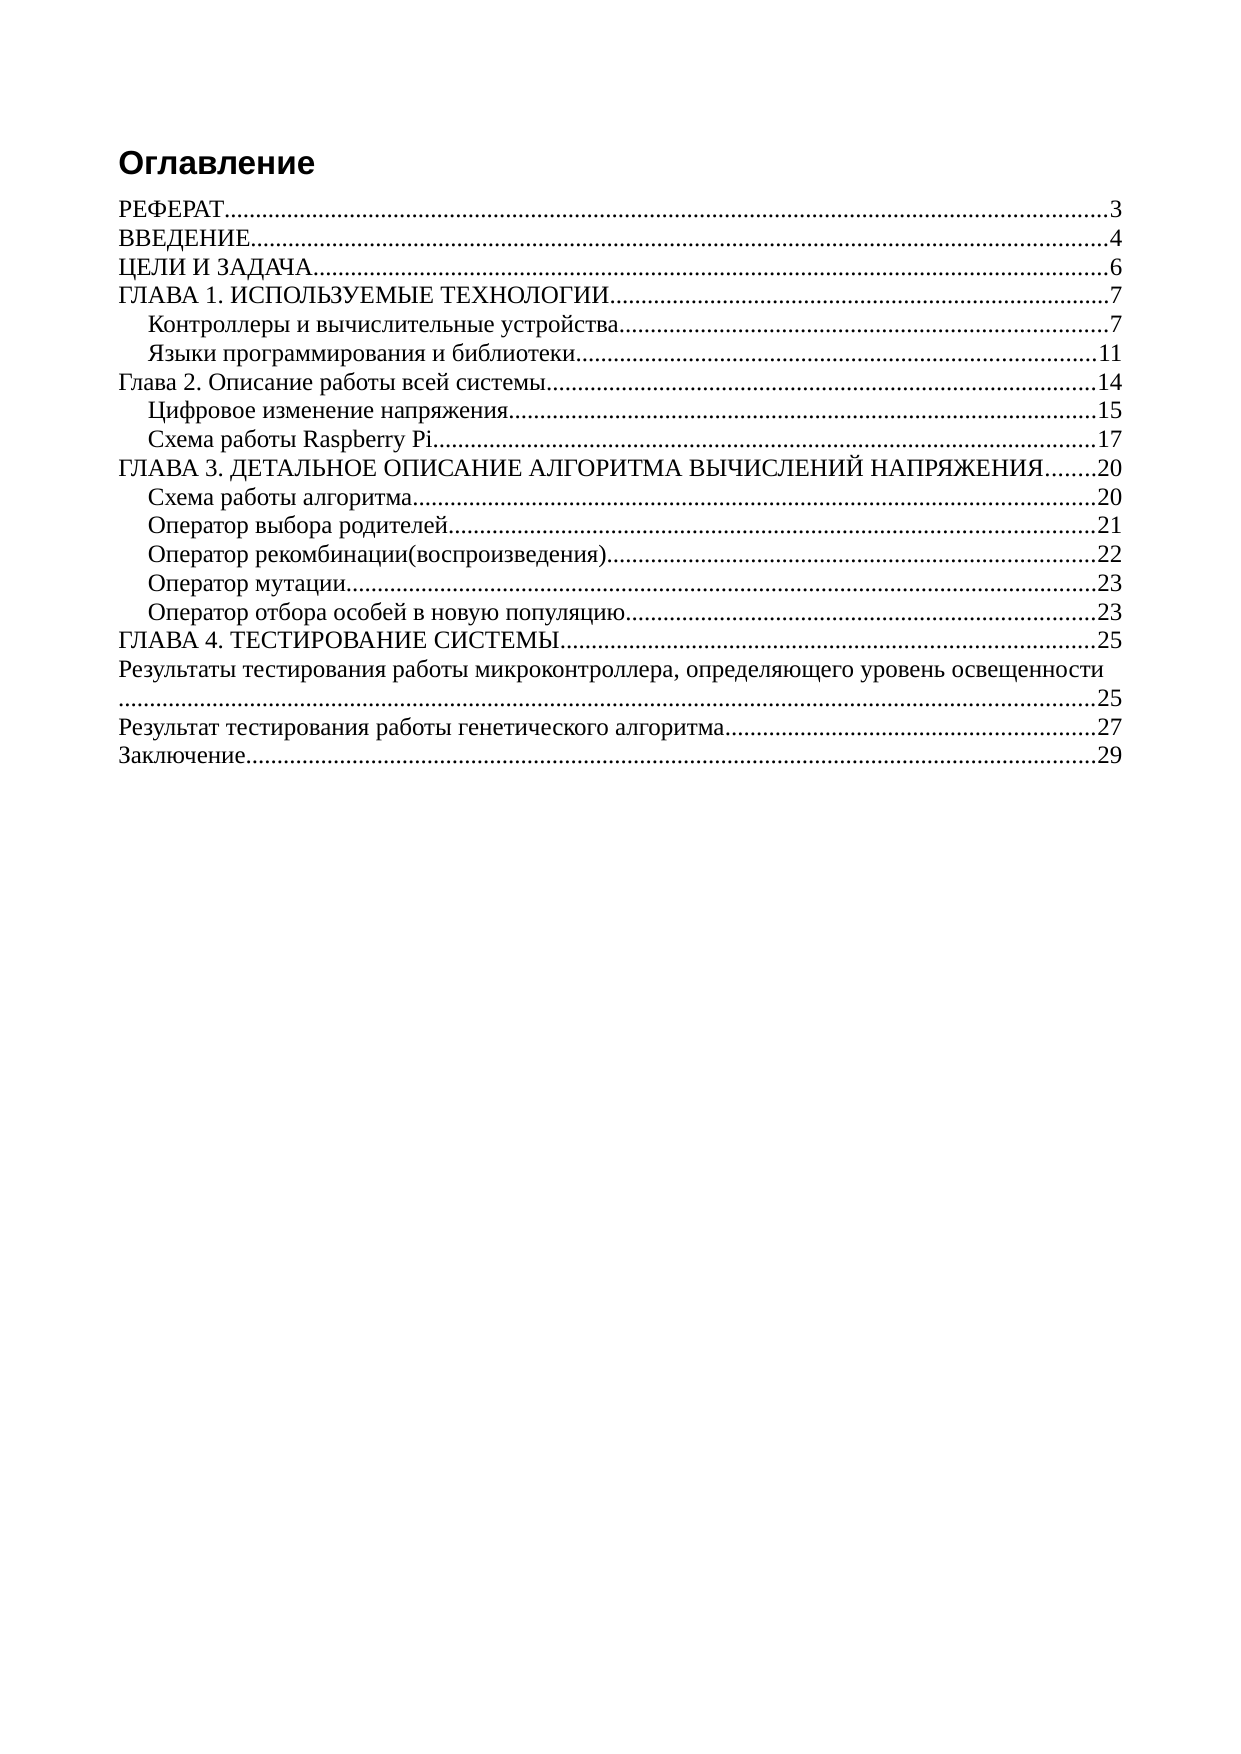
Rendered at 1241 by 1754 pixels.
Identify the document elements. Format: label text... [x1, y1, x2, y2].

text Схема работы алгоритма 20 [148, 482, 1122, 510]
text Оператор отбора особей в новую популяцию 23 [148, 597, 1122, 625]
text ГЛАВА 1. ИСПОЛЬЗУЕМЫЕ ТЕХНОЛОГИИ 7 [118, 280, 1122, 309]
text Языки программирования и библиотеки 11 [148, 338, 1122, 367]
text ГЛАВА 3. ДЕТАЛЬНОЕ ОПИСАНИЕ АЛГОРИТМА ВЫЧИСЛЕНИЙ НАПРЯЖЕНИЯ 20 [118, 453, 1122, 482]
text Результат тестирования работы генетического алгоритма 27 [118, 712, 1122, 740]
text РЕФЕРАТ 3 [118, 194, 1122, 223]
text Схема работы Raspberry Pi 17 [148, 424, 1122, 453]
text Оператор выбора родителей 21 [148, 510, 1122, 539]
text Заключение 29 [118, 740, 1122, 769]
text Результаты тестирования работы микроконтроллера, определяющего уровень освещенности 25 [118, 654, 1122, 712]
text Оператор рекомбинации(воспроизведения) 22 [148, 539, 1122, 568]
text Оператор мутации 23 [148, 568, 1122, 597]
text ГЛАВА 4. ТЕСТИРОВАНИЕ СИСТЕМЫ 25 [118, 625, 1122, 654]
text Контроллеры и вычислительные устройства 7 [148, 309, 1122, 338]
text ЦЕЛИ И ЗАДАЧА 6 [118, 252, 1122, 280]
subtitle Оглавление [118, 143, 1122, 182]
text ВВЕДЕНИЕ 4 [118, 223, 1122, 252]
text Глава 2. Описание работы всей системы 14 [118, 367, 1122, 395]
text Цифровое изменение напряжения 15 [148, 395, 1122, 424]
